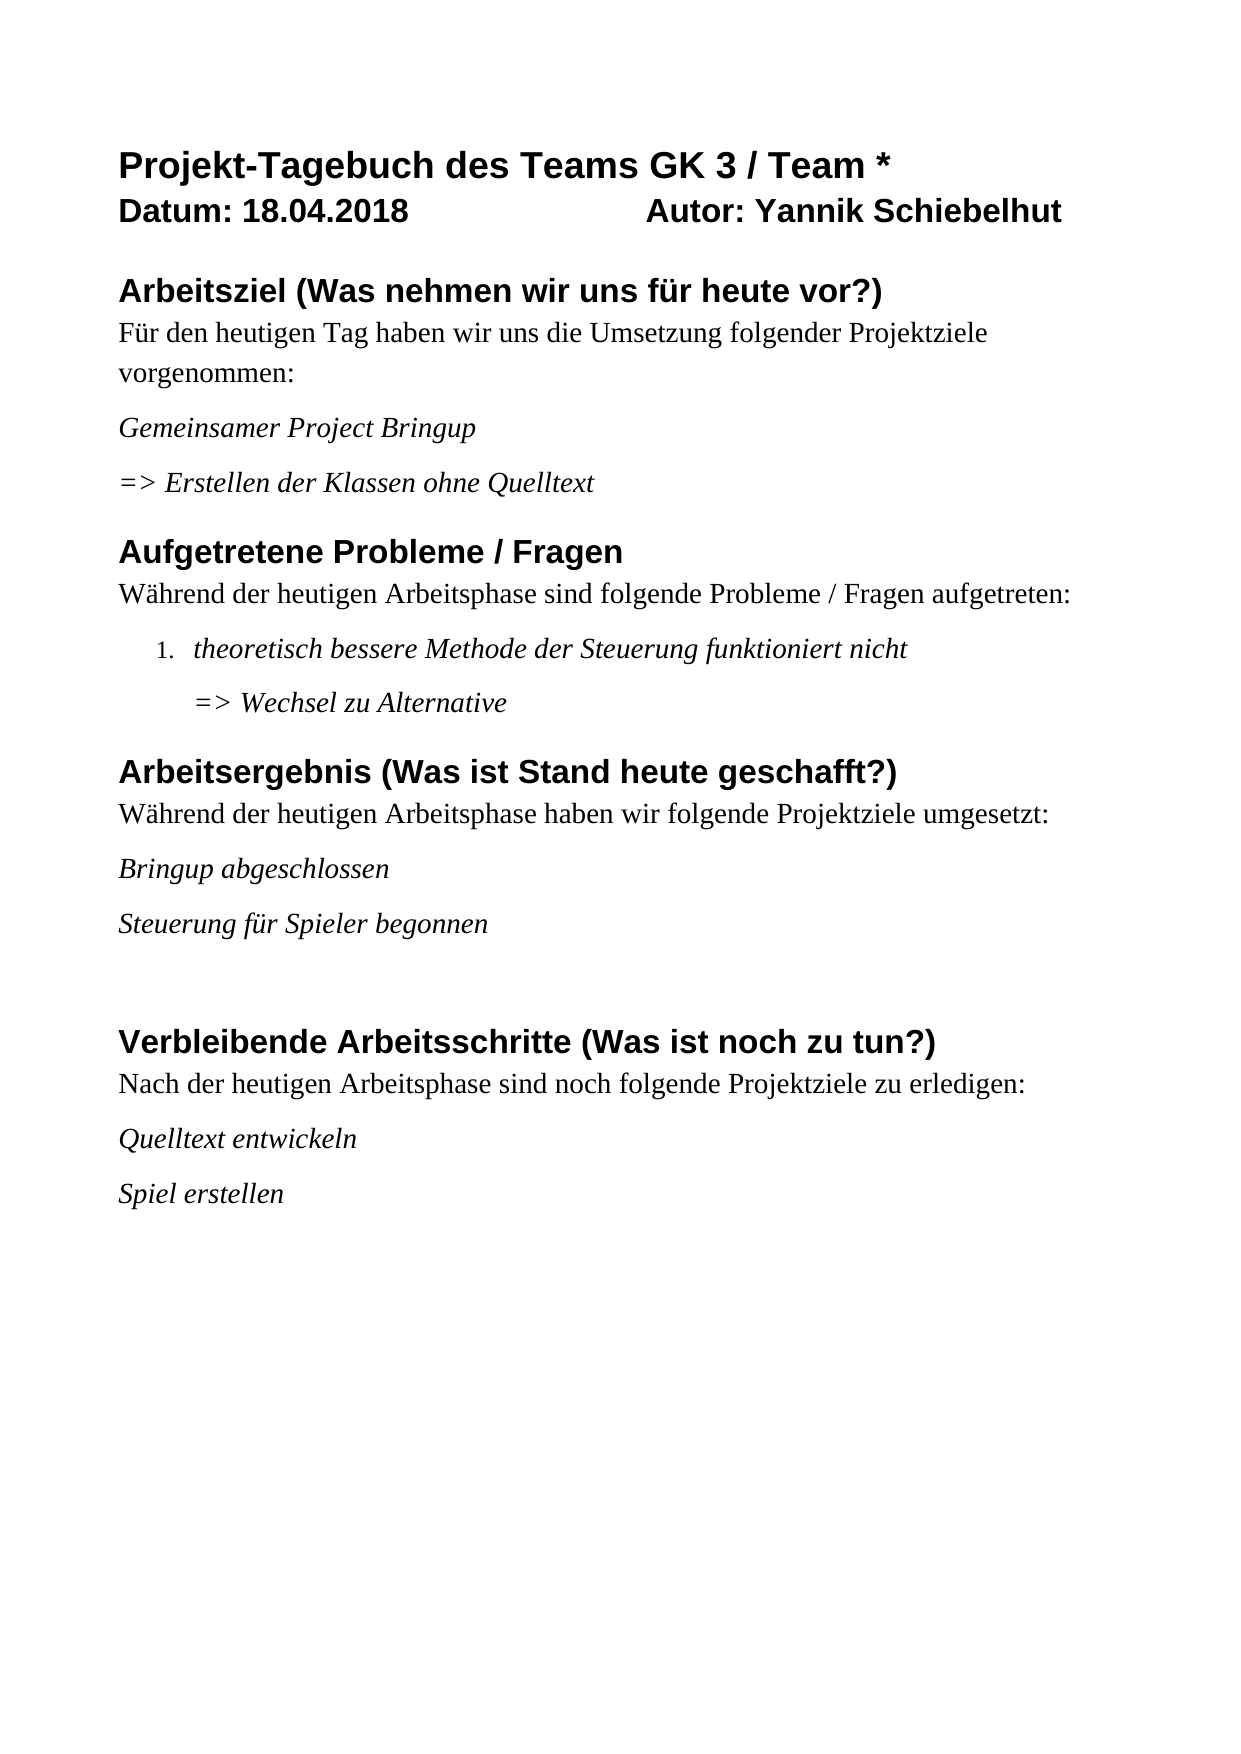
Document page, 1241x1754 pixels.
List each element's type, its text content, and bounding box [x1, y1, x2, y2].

text Gemeinsamer Project Bringup [118, 410, 1122, 444]
list Arbeitsergebnis (Was ist Stand heute geschafft?) [118, 752, 1122, 791]
list theoretisch bessere Methode der Steuerung funktioniert nicht [156, 631, 1122, 664]
list Arbeitsziel (Was nehmen wir uns für heute vor?) [118, 271, 1122, 309]
text Nach der heutigen Arbeitsphase sind noch folgende Projektziele zu erledigen: [118, 1066, 1122, 1100]
text => Erstellen der Klassen ohne Quelltext [118, 465, 1122, 499]
list => Wechsel zu Alternative [156, 686, 1122, 719]
text Steuerung für Spieler begonnen [118, 906, 1122, 940]
list Verbleibende Arbeitsschritte (Was ist noch zu tun?) [118, 1022, 1122, 1060]
text Für den heutigen Tag haben wir uns die Umsetzung folgender Projektziele vorgenommen: [118, 315, 1122, 389]
text Quelltext entwickeln [118, 1121, 1122, 1154]
text Spiel erstellen [118, 1176, 1122, 1209]
text Während der heutigen Arbeitsphase sind folgende Probleme / Fragen aufgetreten: [118, 576, 1122, 609]
text Bringup abgeschlossen [118, 851, 1122, 885]
list Aufgetretene Probleme / Fragen [118, 532, 1122, 570]
list Datum: 18.04.2018 Autor: Yannik Schiebelhut [118, 191, 1122, 230]
text Während der heutigen Arbeitsphase haben wir folgende Projektziele umgesetzt: [118, 797, 1122, 830]
